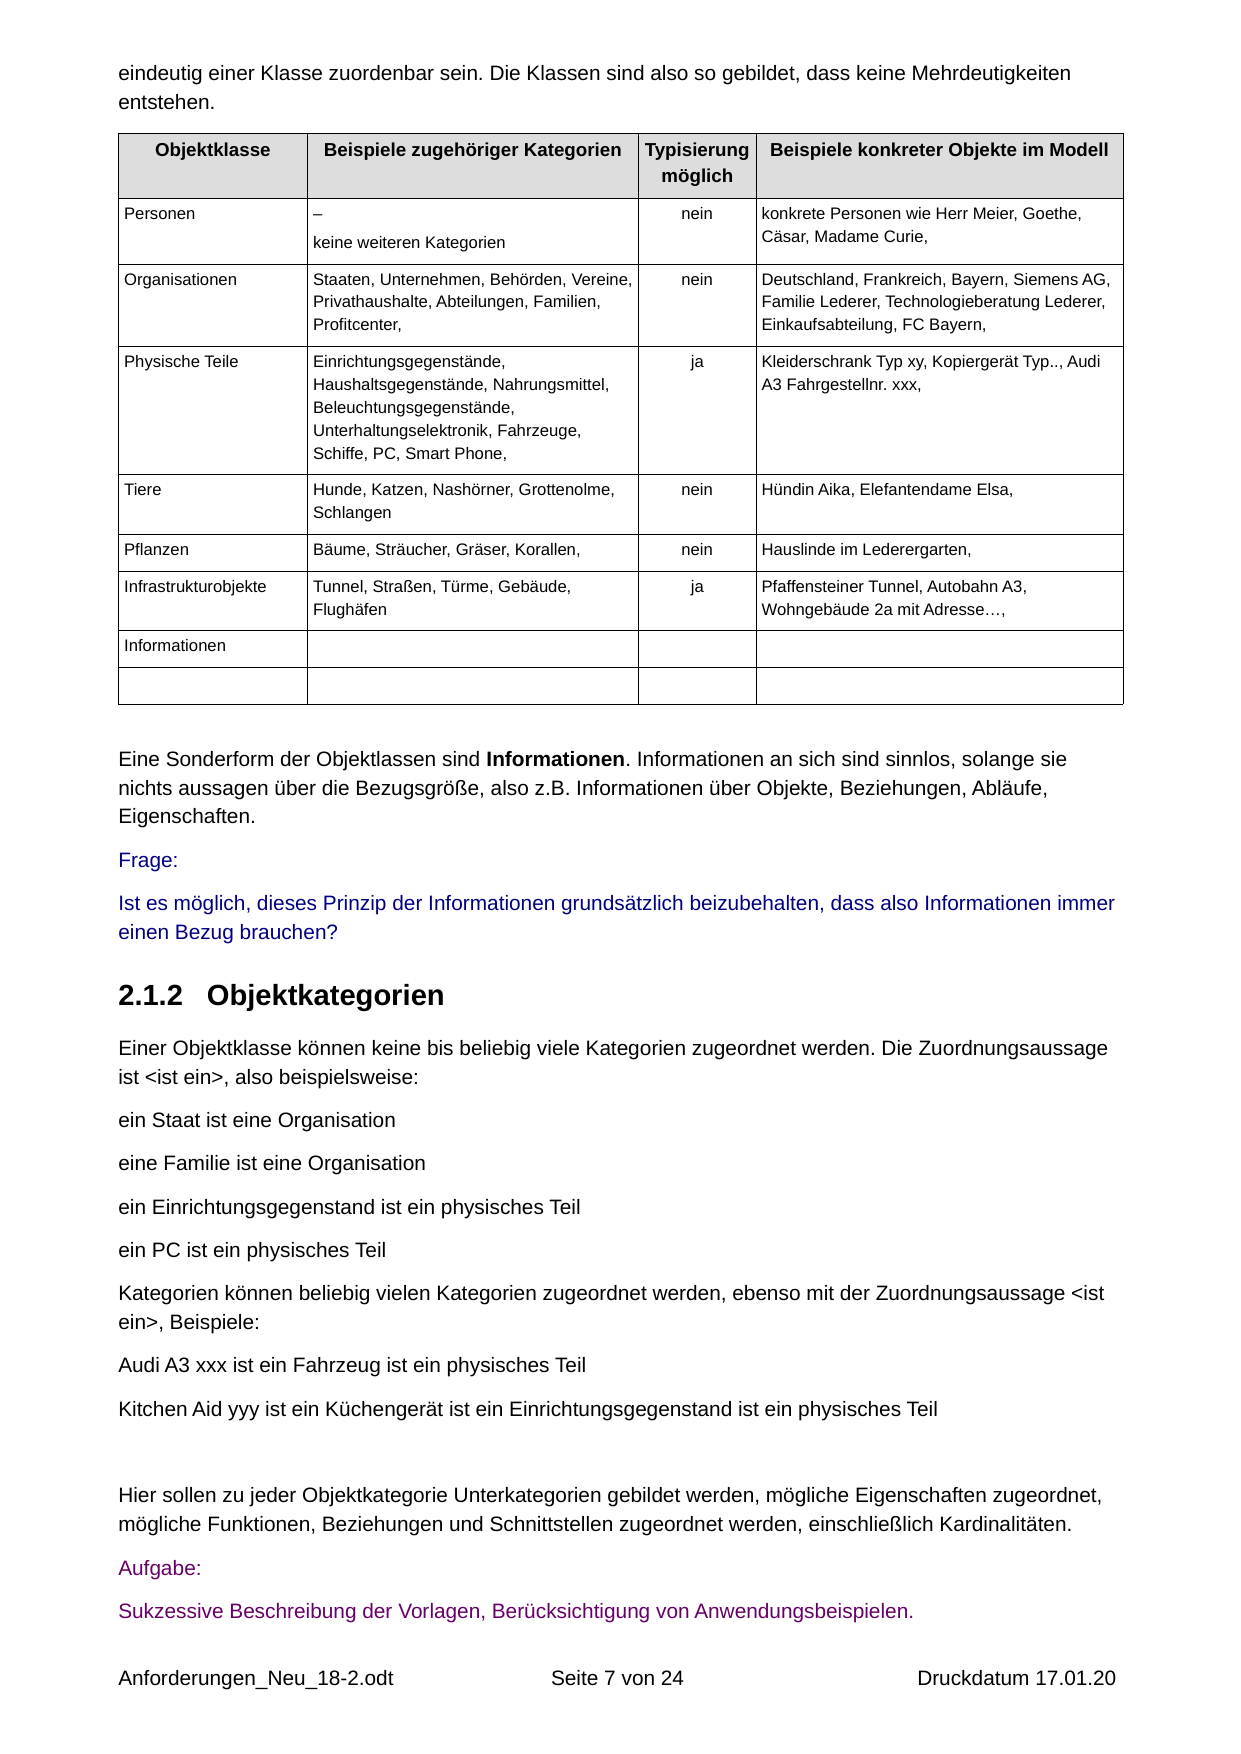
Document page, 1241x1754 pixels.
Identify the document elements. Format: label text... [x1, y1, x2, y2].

table_cell [639, 631, 756, 667]
table_cell [639, 668, 756, 703]
text Hier sollen zu jeder Objektkategorie Unterkategorien gebildet werden, mögliche Eigenschaften zugeordnet, mögliche Funktionen, Beziehungen und Schnittstellen zugeordnet werden, einschließlich Kardinalitäten. [118, 1483, 1122, 1536]
table_cell Infrastrukturobjekte [119, 572, 307, 630]
table_cell Pfaffensteiner Tunnel, Autobahn A3, Wohngebäude 2a mit Adresse…, [757, 572, 1123, 630]
table_cell nein [639, 265, 756, 346]
table_header Objektklasse [119, 134, 307, 198]
table_cell [308, 668, 638, 703]
table_cell [757, 668, 1123, 703]
text ein Einrichtungsgegenstand ist ein physisches Teil [118, 1194, 1122, 1218]
text Ist es möglich, dieses Prinzip der Informationen grundsätzlich beizubehalten, dass also Informationen immer einen Bezug brauchen? [118, 891, 1122, 944]
text Audi A3 xxx ist ein Fahrzeug ist ein physisches Teil [118, 1353, 1122, 1377]
table_cell – keine weiteren Kategorien [308, 199, 638, 263]
text Kitchen Aid yyy ist ein Küchengerät ist ein Einrichtungsgegenstand ist ein physisches Teil [118, 1397, 1122, 1421]
table_cell Physische Teile [119, 347, 307, 474]
text Sukzessive Beschreibung der Vorlagen, Berücksichtigung von Anwendungsbeispielen. [118, 1599, 1122, 1623]
text Aufgabe: [118, 1555, 1122, 1579]
table_cell Hündin Aika, Elefantendame Elsa, [757, 475, 1123, 534]
table_cell ja [639, 572, 756, 630]
table_cell nein [639, 535, 756, 571]
table_cell Tunnel, Straßen, Türme, Gebäude, Flughäfen [308, 572, 638, 630]
table_cell ja [639, 347, 756, 474]
text ein Staat ist eine Organisation [118, 1108, 1122, 1132]
subtitle Objektkategorien [118, 978, 1122, 1011]
table_cell Bäume, Sträucher, Gräser, Korallen, [308, 535, 638, 571]
table_cell Einrichtungsgegenstände, Haushaltsgegenstände, Nahrungsmittel, Beleuchtungsgegenstände, Unterhaltungselektronik, Fahrzeuge, Schiffe, PC, Smart Phone, [308, 347, 638, 474]
table_cell nein [639, 199, 756, 263]
table_cell Tiere [119, 475, 307, 534]
table_cell Hunde, Katzen, Nashörner, Grottenolme, Schlangen [308, 475, 638, 534]
table_header Typisierung möglich [639, 134, 756, 198]
table_cell Organisationen [119, 265, 307, 346]
table_cell Informationen [119, 631, 307, 667]
table_cell nein [639, 475, 756, 534]
table_cell [308, 631, 638, 667]
table_cell [757, 631, 1123, 667]
table_cell Staaten, Unternehmen, Behörden, Vereine, Privathaushalte, Abteilungen, Familien, Profitcenter, [308, 265, 638, 346]
text Kategorien können beliebig vielen Kategorien zugeordnet werden, ebenso mit der Zuordnungsaussage <ist ein>, Beispiele: [118, 1281, 1122, 1334]
table_cell Deutschland, Frankreich, Bayern, Siemens AG, Familie Lederer, Technologieberatung Lederer, Einkaufsabteilung, FC Bayern, [757, 265, 1123, 346]
table_cell Personen [119, 199, 307, 263]
table_cell Hauslinde im Lederergarten, [757, 535, 1123, 571]
table_header Beispiele zugehöriger Kategorien [308, 134, 638, 198]
table_cell konkrete Personen wie Herr Meier, Goethe, Cäsar, Madame Curie, [757, 199, 1123, 263]
text eine Familie ist eine Organisation [118, 1151, 1122, 1175]
text Eine Sonderform der Objektlassen sind Informationen. Informationen an sich sind sinnlos, solange sie nichts aussagen über die Bezugsgröße, also z.B. Informationen über Objekte, Beziehungen, Abläufe, Eigenschaften. [118, 747, 1122, 828]
text eindeutig einer Klasse zuordenbar sein. Die Klassen sind also so gebildet, dass keine Mehrdeutigkeiten entstehen. [118, 61, 1122, 114]
table_cell Pflanzen [119, 535, 307, 571]
text ein PC ist ein physisches Teil [118, 1238, 1122, 1262]
text Frage: [118, 848, 1122, 872]
text Einer Objektklasse können keine bis beliebig viele Kategorien zugeordnet werden. Die Zuordnungsaussage ist <ist ein>, also beispielsweise: [118, 1036, 1122, 1088]
table_cell Kleiderschrank Typ xy, Kopiergerät Typ.., Audi A3 Fahrgestellnr. xxx, [757, 347, 1123, 474]
table_header Beispiele konkreter Objekte im Modell [757, 134, 1123, 198]
table_cell [119, 668, 307, 703]
